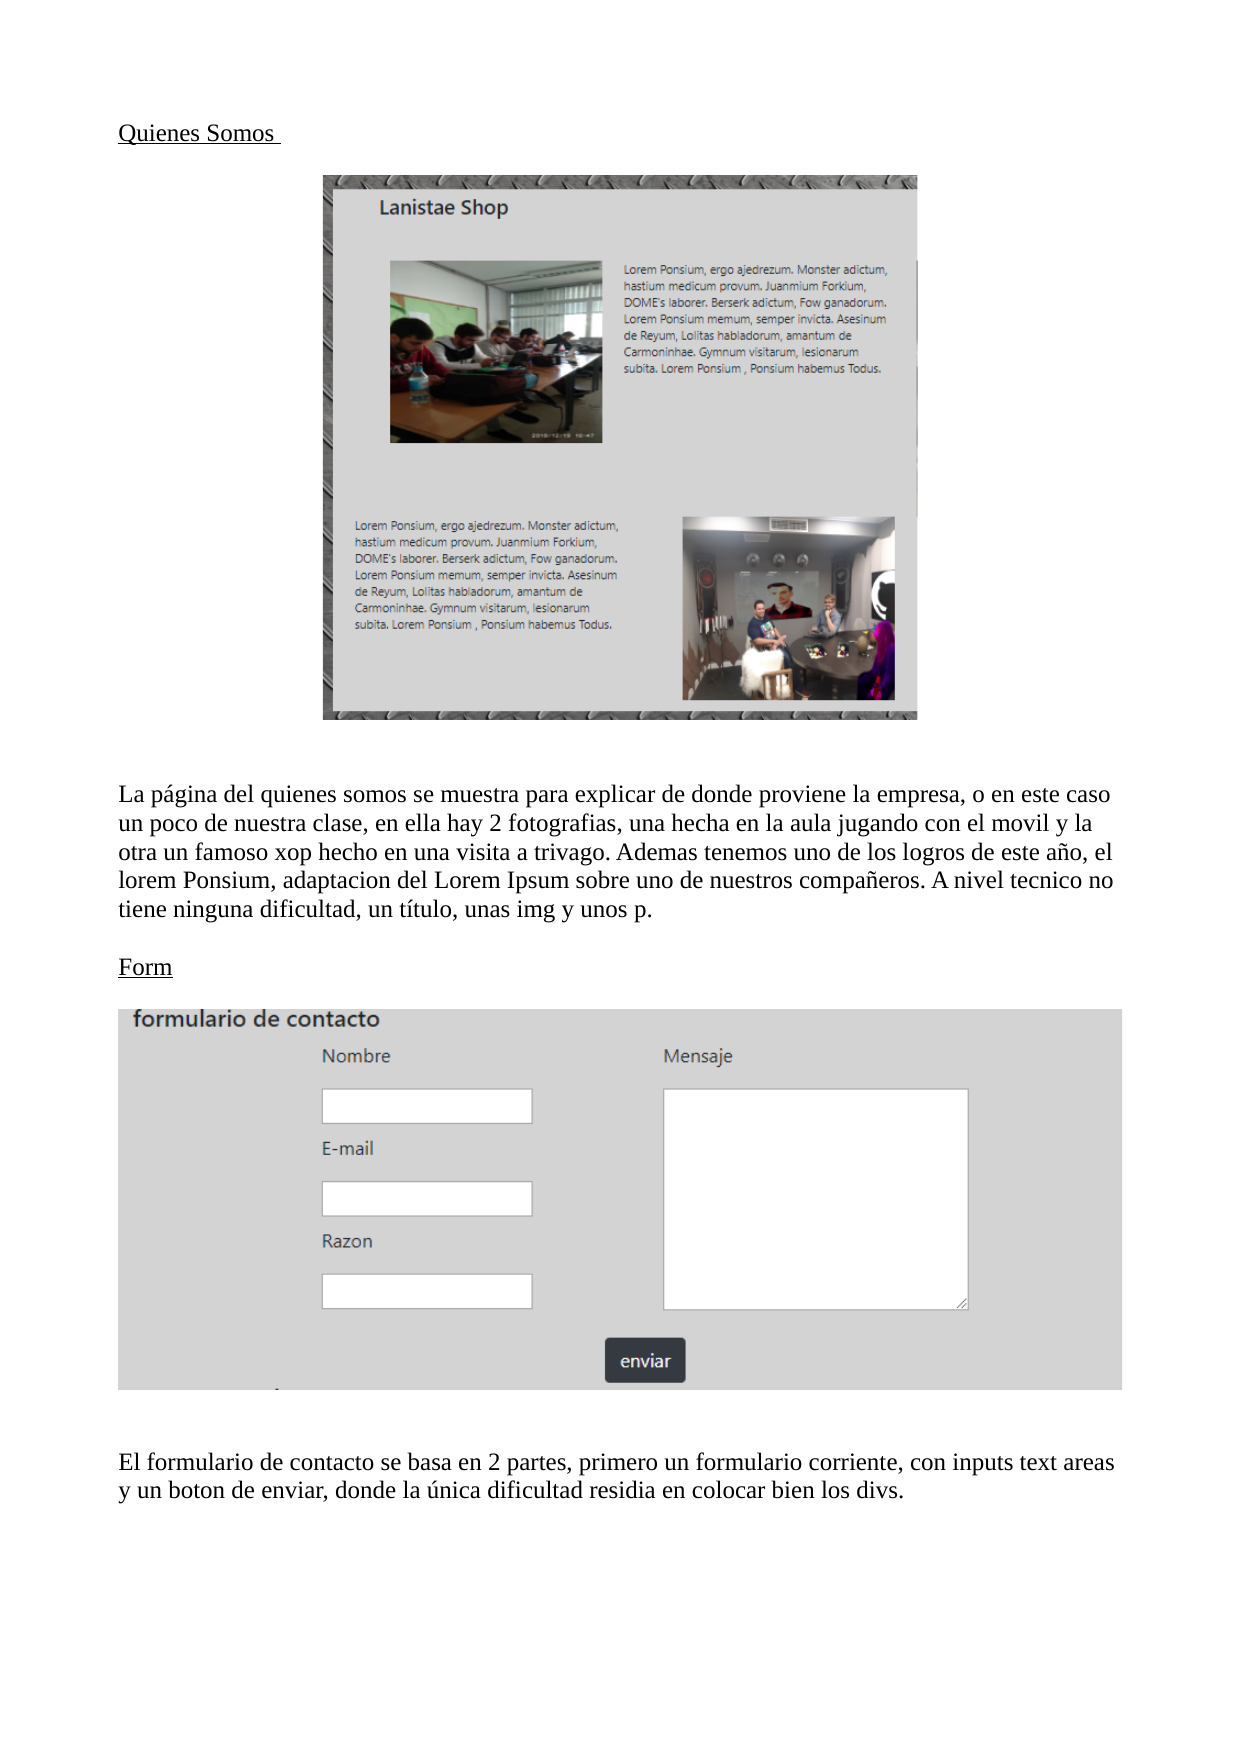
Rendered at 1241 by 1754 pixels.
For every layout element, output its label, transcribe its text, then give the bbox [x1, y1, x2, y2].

picture [118, 1009, 1123, 1390]
text El formulario de contacto se basa en 2 partes, primero un formulario corriente, con inputs text areas y un boton de enviar, donde la única dificultad residia en colocar bien los divs. [118, 1447, 1122, 1504]
picture [322, 175, 918, 720]
text La página del quienes somos se muestra para explicar de donde proviene la empresa, o en este caso un poco de nuestra clase, en ella hay 2 fotografias, una hecha en la aula jugando con el movil y la otra un famoso xop hecho en una visita a trivago. Ademas tenemos uno de los logros de este año, el lorem Ponsium, adaptacion del Lorem Ipsum sobre uno de nuestros compañeros. A nivel tecnico no tiene ninguna dificultad, un título, unas img y unos p. [118, 779, 1122, 923]
text Form [118, 952, 1122, 981]
text Quienes Somos [118, 118, 1122, 147]
